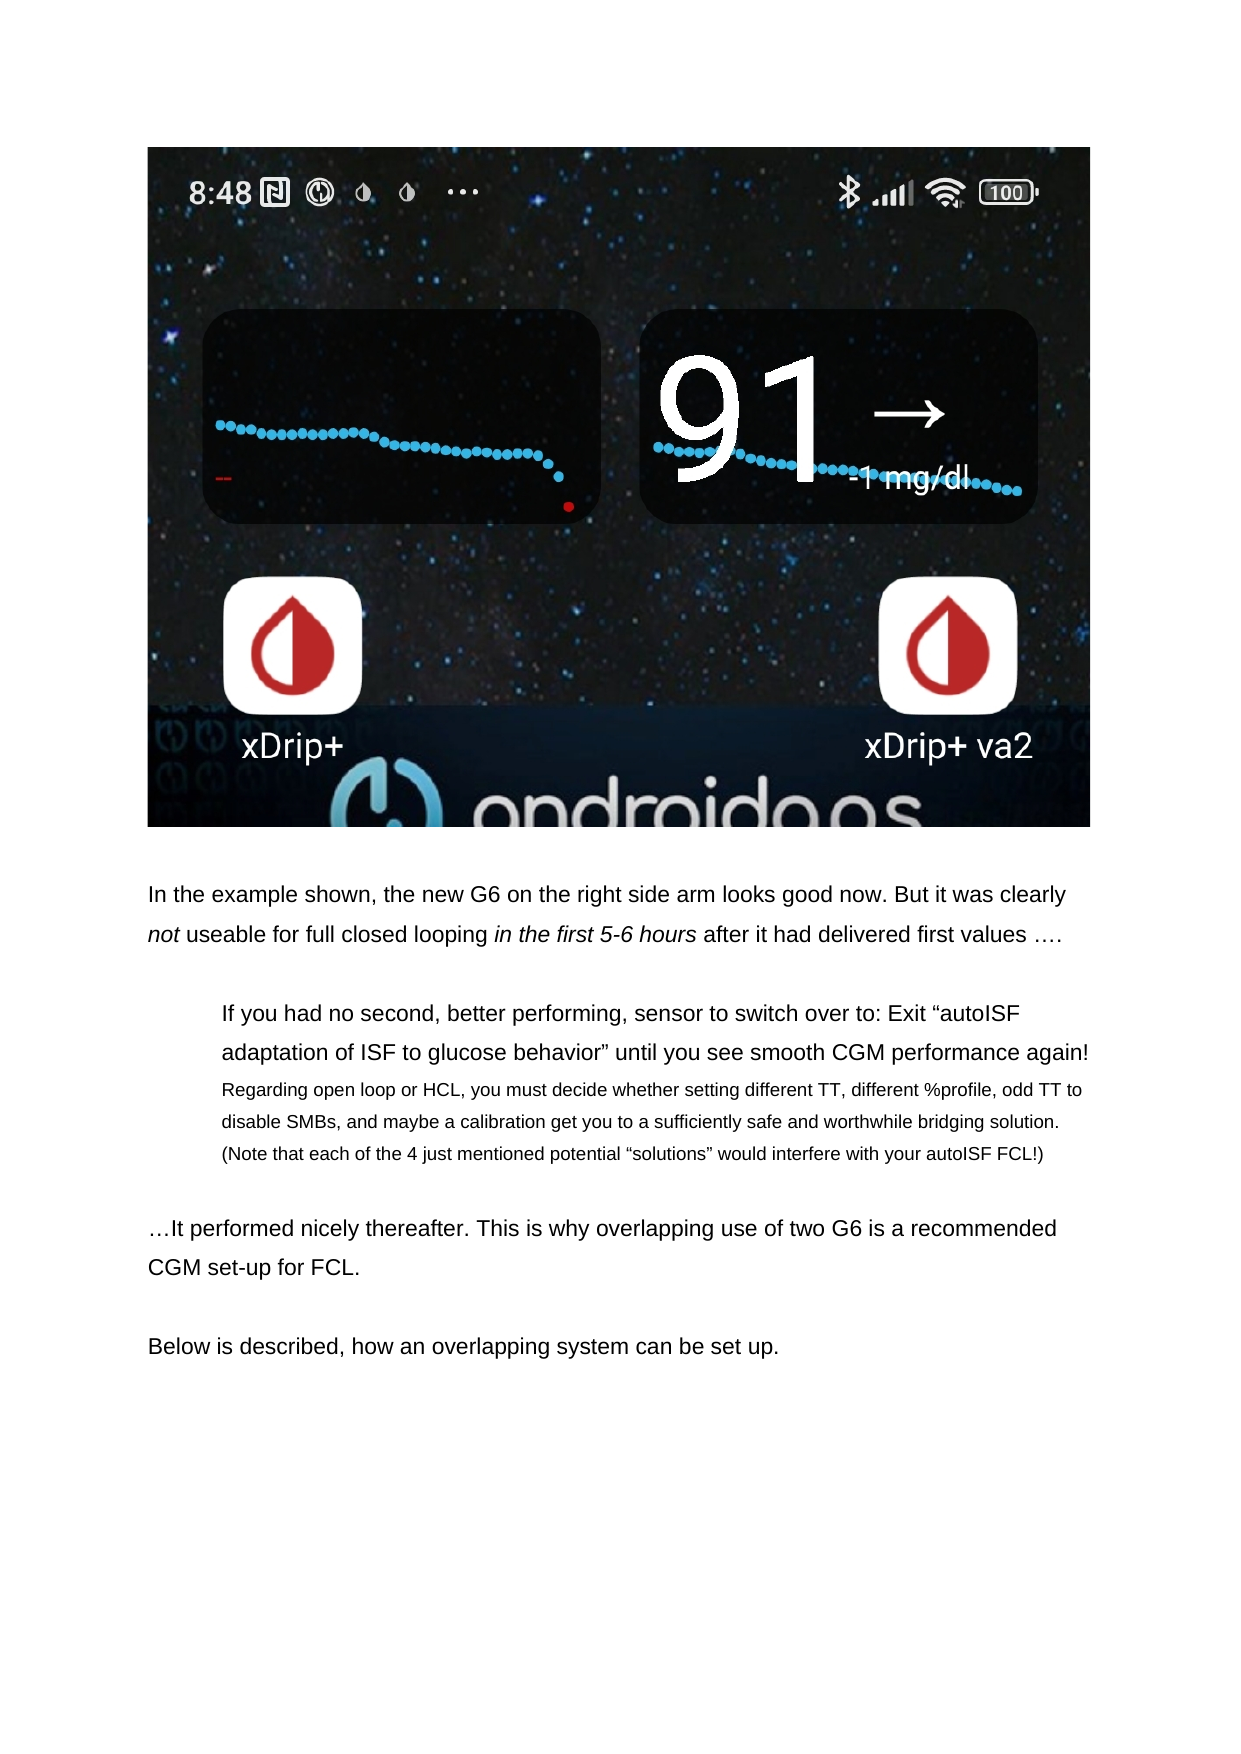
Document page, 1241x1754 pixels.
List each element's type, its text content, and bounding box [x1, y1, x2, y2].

text Below is described, how an overlapping system can be set up. [148, 1333, 1093, 1359]
text …It performed nicely thereafter. This is why overlapping use of two G6 is a recommended CGM set-up for FCL. [148, 1215, 1093, 1281]
text Regarding open loop or HCL, you must decide whether setting different TT, different %profile, odd TT to disable SMBs, and maybe a calibration get you to a sufficiently safe and worthwhile bridging solution. (Note that each of the 4 just mentioned potential “solutions” would interfere with your autoISF FCL!) [221, 1078, 1093, 1164]
text If you had no second, better performing, sensor to switch over to: Exit “autoISF adaptation of ISF to glucose behavior” until you see smooth CGM performance again! [221, 999, 1093, 1065]
text In the example shown, the new G6 on the right side arm looks good now. But it was clearly not useable for full closed looping in the first 5-6 hours after it had delivered first values …. [148, 881, 1093, 947]
